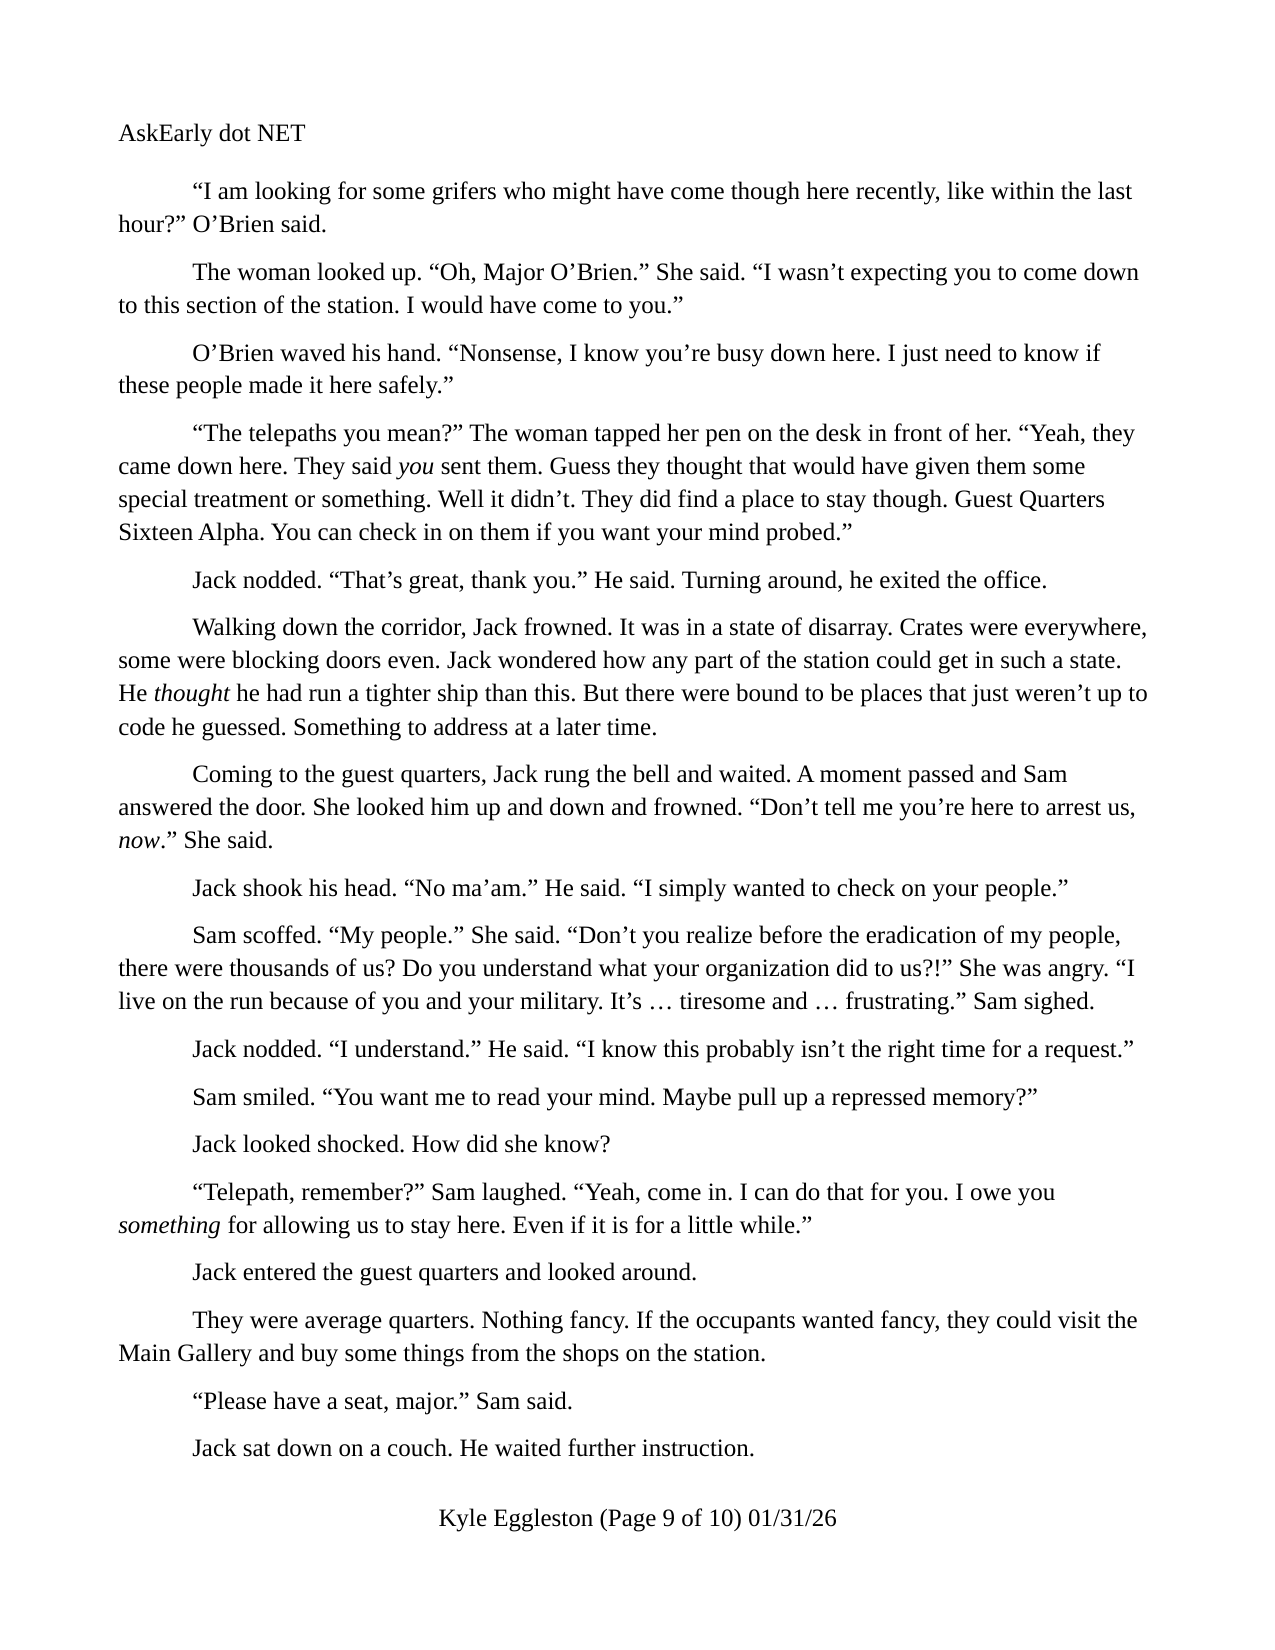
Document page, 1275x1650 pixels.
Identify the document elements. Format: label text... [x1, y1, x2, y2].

text “Telepath, remember?” Sam laughed. “Yeah, come in. I can do that for you. I owe you something for allowing us to stay here. Even if it is for a little while.” [118, 1177, 1157, 1239]
text Sam smiled. “You want me to read your mind. Maybe pull up a repressed memory?” [118, 1082, 1157, 1110]
text Coming to the guest quarters, Jack rung the bell and waited. A moment passed and Sam answered the door. She looked him up and down and frowned. “Don’t tell me you’re here to arrest us, now.” She said. [118, 759, 1157, 854]
text Jack nodded. “I understand.” He said. “I know this probably isn’t the right time for a request.” [118, 1034, 1157, 1063]
text Jack sat down on a couch. He waited further instruction. [118, 1433, 1157, 1462]
text “Please have a seat, major.” Sam said. [118, 1386, 1157, 1414]
text Sam scoffed. “My people.” She said. “Don’t you realize before the eradication of my people, there were thousands of us? Do you understand what your organization did to us?!” She was angry. “I live on the run because of you and your military. It’s … tiresome and … frustrating.” Sam sighed. [118, 920, 1157, 1015]
text Jack looked shocked. How did she know? [118, 1129, 1157, 1158]
text They were average quarters. Nothing fancy. If the occupants wanted fancy, they could visit the Main Gallery and buy some things from the shops on the station. [118, 1305, 1157, 1367]
text “I am looking for some grifers who might have come though here recently, like within the last hour?” O’Brien said. [118, 176, 1157, 238]
text The woman looked up. “Oh, Major O’Brien.” She said. “I wasn’t expecting you to come down to this section of the station. I would have come to you.” [118, 257, 1157, 319]
text Jack nodded. “That’s great, thank you.” He said. Turning around, he exited the office. [118, 565, 1157, 594]
text Jack entered the guest quarters and looked around. [118, 1257, 1157, 1286]
text “The telepaths you mean?” The woman tapped her pen on the desk in front of her. “Yeah, they came down here. They said you sent them. Guess they thought that would have given them some special treatment or something. Well it didn’t. They did find a place to stay though. Guest Quarters Sixteen Alpha. You can check in on them if you want your mind probed.” [118, 418, 1157, 546]
text O’Brien waved his hand. “Nonsense, I know you’re busy down here. I just need to know if these people made it here safely.” [118, 338, 1157, 399]
text Walking down the corridor, Jack frowned. It was in a state of disarray. Crates were everywhere, some were blocking doors even. Jack wondered how any part of the station could get in such a state. He thought he had run a tighter ship than this. But there were bound to be places that just weren’t up to code he guessed. Something to address at a later time. [118, 612, 1157, 740]
text Jack shook his head. “No ma’am.” He said. “I simply wanted to check on your people.” [118, 873, 1157, 902]
